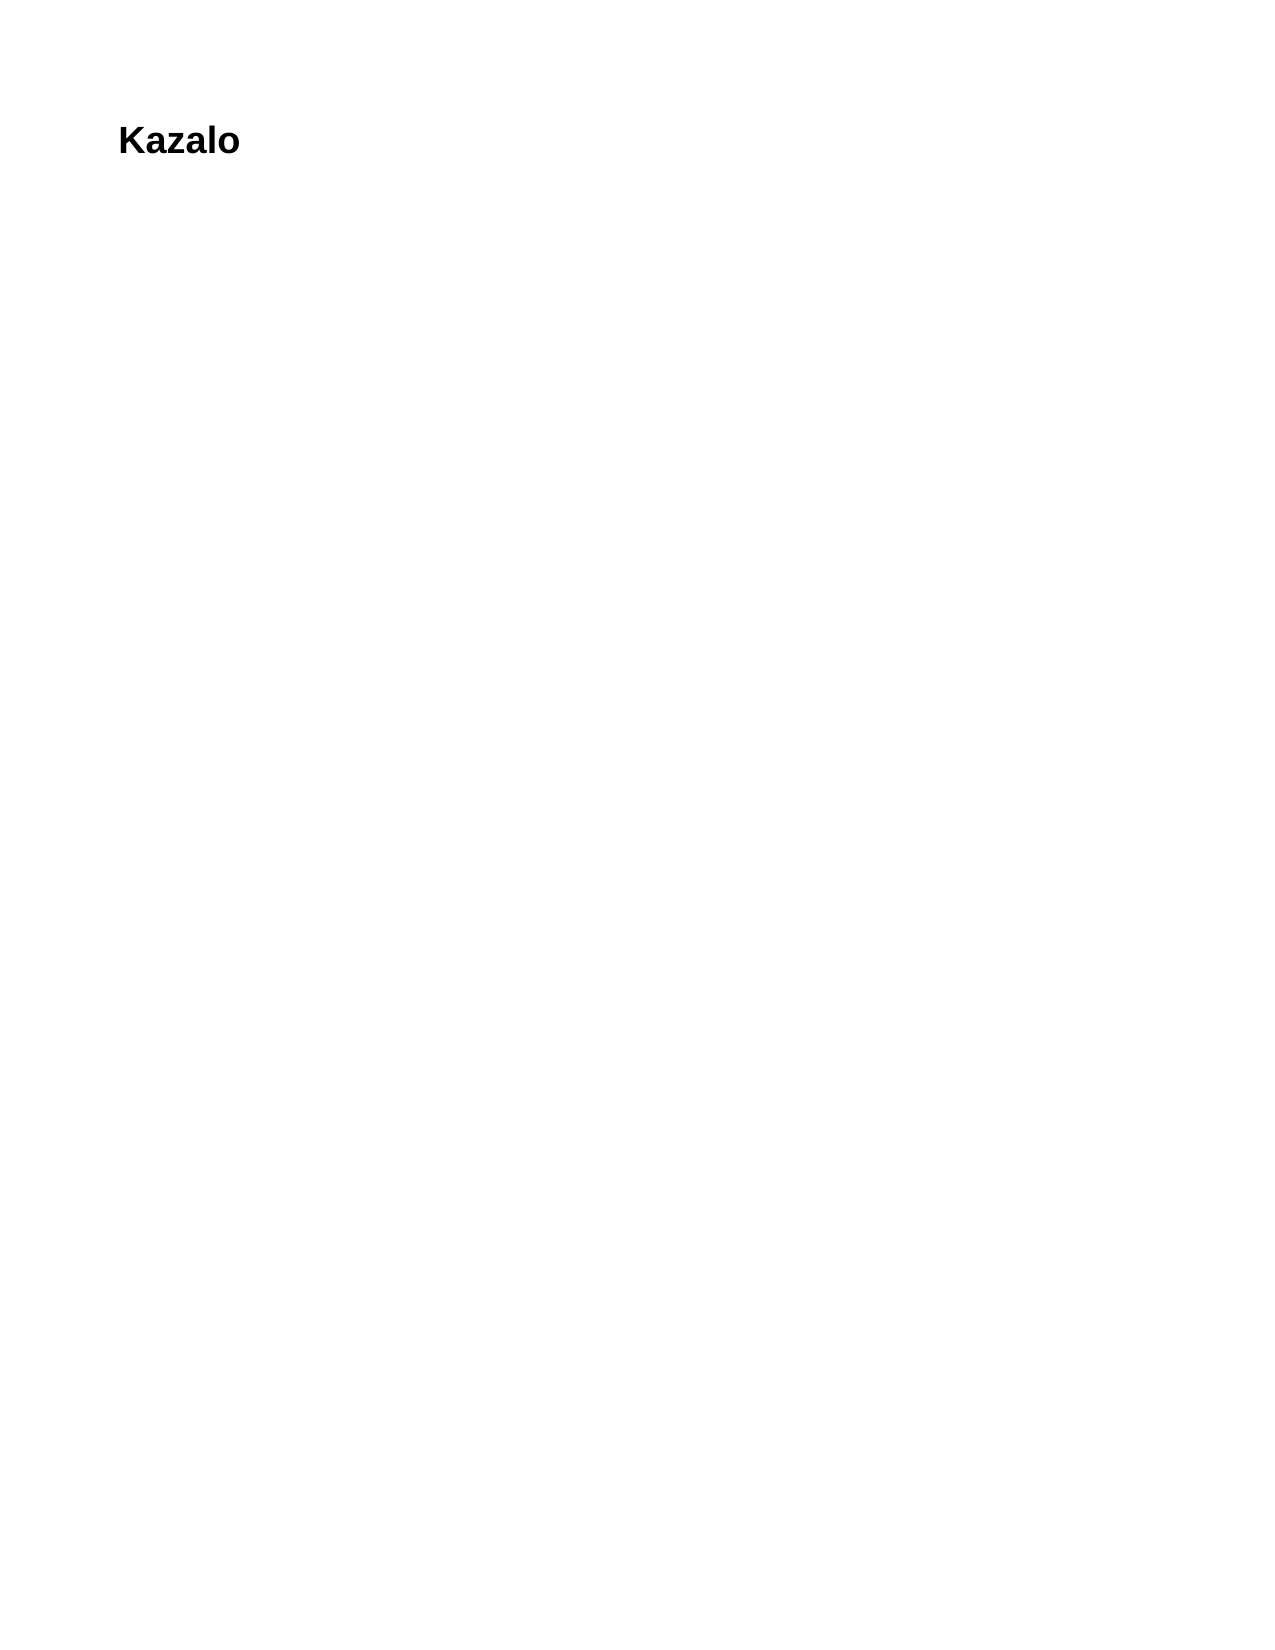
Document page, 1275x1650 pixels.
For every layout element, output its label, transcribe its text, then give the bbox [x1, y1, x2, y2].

subtitle Kazalo [118, 118, 1157, 162]
